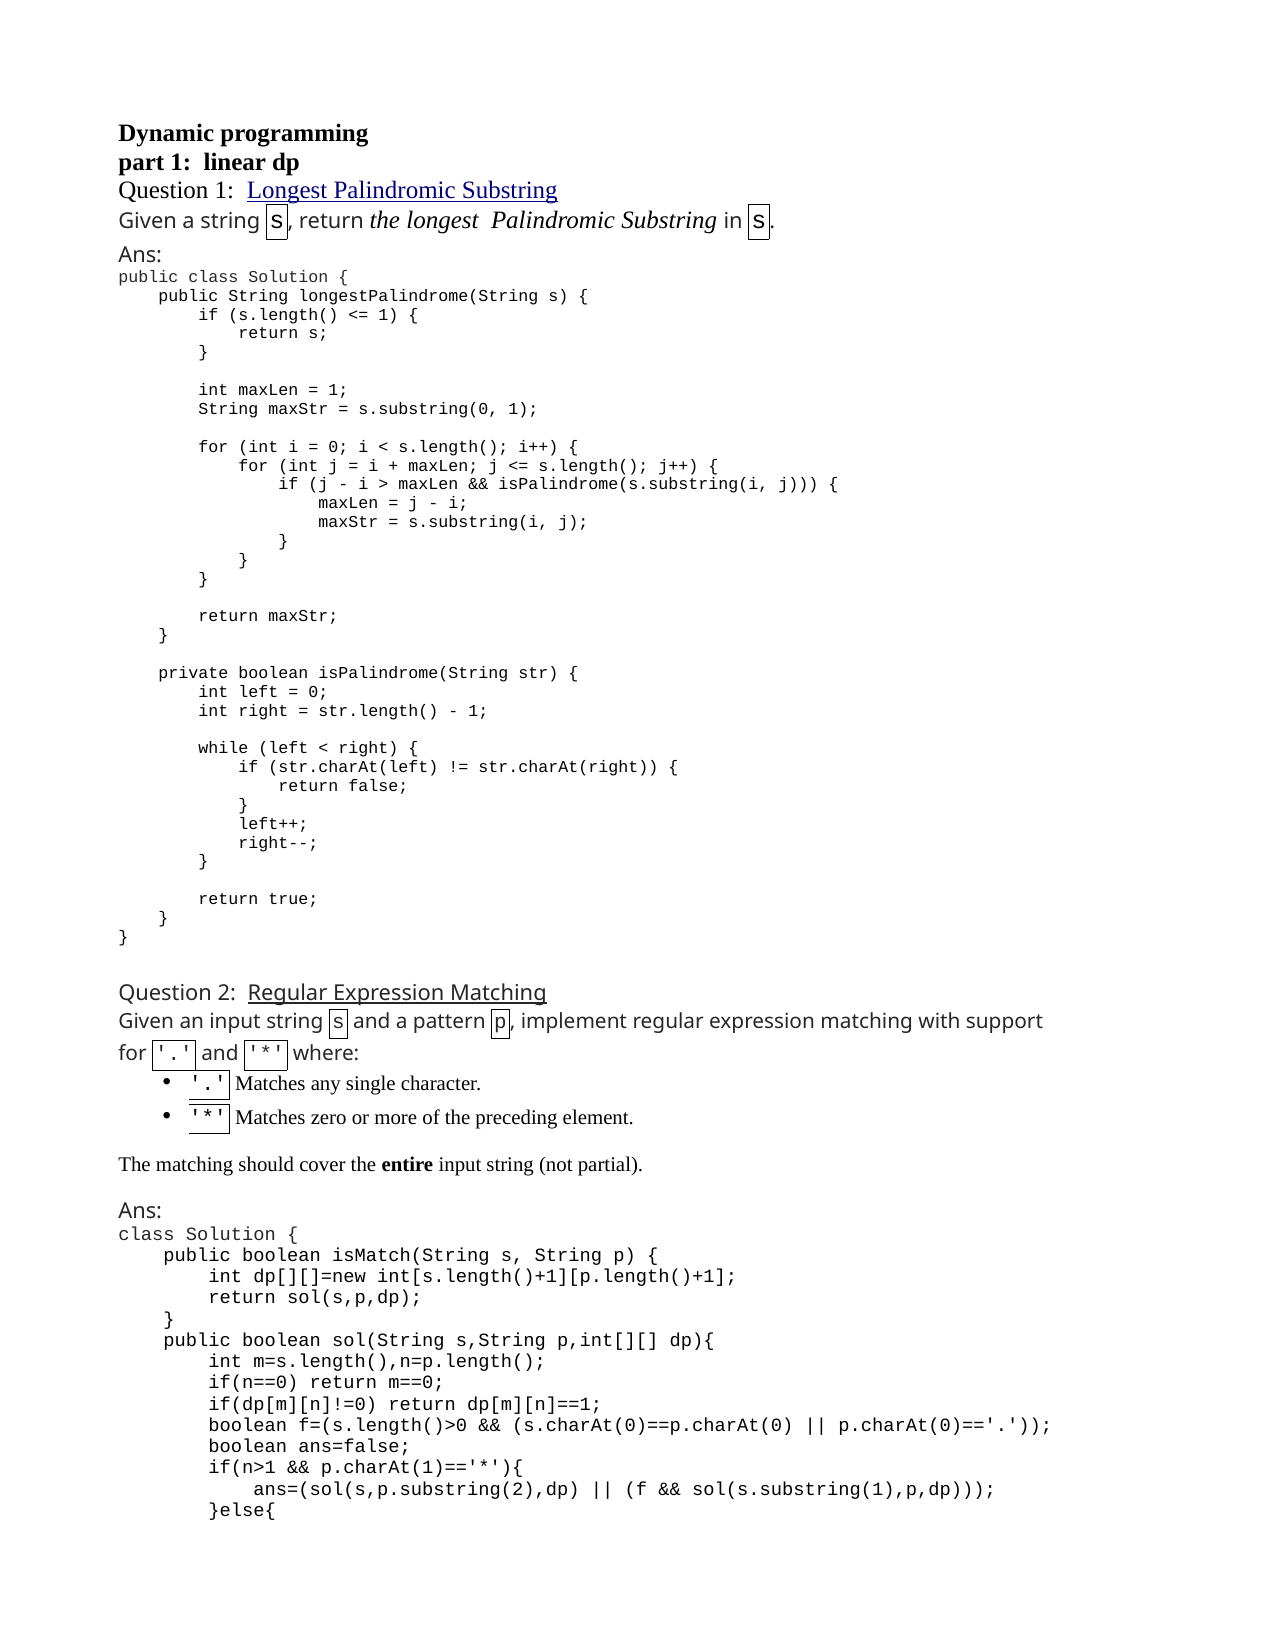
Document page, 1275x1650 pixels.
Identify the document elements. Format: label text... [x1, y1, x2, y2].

text public boolean isMatch(String s, String p) { [118, 1246, 1157, 1267]
text } [118, 853, 1157, 872]
text if(n>1 && p.charAt(1)=='*'){ [118, 1458, 1157, 1479]
list '.' Matches any single character.​​​​ [230, 1070, 1157, 1099]
text Ans: [118, 1194, 1157, 1224]
text } [118, 796, 1157, 815]
text for (int j = i + maxLen; j <= s.length(); j++) { [118, 457, 1157, 476]
text Question 2: Regular Expression Matching Given an input string s and a pattern p, implement regular expression matching with support for '.' and '*' where: [118, 977, 1157, 1070]
text return s; [118, 325, 1157, 344]
text Ans: [118, 239, 1157, 268]
text return true; [118, 891, 1157, 909]
text Question 1: Longest Palindromic Substring Given a string s, return the longest Palindromic Substring in s. [118, 176, 1157, 239]
text } [118, 1309, 1157, 1331]
text int left = 0; [118, 683, 1157, 702]
text if (str.charAt(left) != str.charAt(right)) { [118, 759, 1157, 778]
text return false; [118, 778, 1157, 796]
text if(n==0) return m==0; [118, 1373, 1157, 1394]
text public String longestPalindrome(String s) { [118, 287, 1157, 306]
text while (left < right) { [118, 740, 1157, 759]
text int right = str.length() - 1; [118, 702, 1157, 721]
text int maxLen = 1; [118, 382, 1157, 401]
text Dynamic programming [118, 118, 1157, 147]
text String maxStr = s.substring(0, 1); [118, 401, 1157, 419]
text public boolean sol(String s,String p,int[][] dp){ [118, 1331, 1157, 1352]
text return sol(s,p,dp); [118, 1288, 1157, 1309]
text left++; [118, 815, 1157, 834]
list '.' Matches any single character.​​​​ [162, 1071, 229, 1099]
text right--; [118, 834, 1157, 853]
text if(dp[m][n]!=0) return dp[m][n]==1; [118, 1394, 1157, 1416]
text maxLen = j - i; [118, 495, 1157, 514]
text The matching should cover the entire input string (not partial). [118, 1152, 1157, 1176]
text } [118, 532, 1157, 551]
text part 1: linear dp [118, 147, 1157, 176]
text } [118, 551, 1157, 570]
text } [118, 909, 1157, 928]
text boolean f=(s.length()>0 && (s.charAt(0)==p.charAt(0) || p.charAt(0)=='.')); [118, 1416, 1157, 1437]
text if (j - i > maxLen && isPalindrome(s.substring(i, j))) { [118, 476, 1157, 495]
text int m=s.length(),n=p.length(); [118, 1352, 1157, 1373]
text } [118, 344, 1157, 363]
text }else{ [118, 1501, 1157, 1522]
text } [118, 928, 1157, 947]
text for (int i = 0; i < s.length(); i++) { [118, 438, 1157, 457]
text public class Solution { [118, 268, 1157, 287]
text boolean ans=false; [118, 1437, 1157, 1458]
text if (s.length() <= 1) { [118, 306, 1157, 325]
text class Solution { [118, 1224, 1157, 1246]
text } [118, 627, 1157, 646]
text ans=(sol(s,p.substring(2),dp) || (f && sol(s.substring(1),p,dp))); [118, 1479, 1157, 1501]
text int dp[][]=new int[s.length()+1][p.length()+1]; [118, 1267, 1157, 1288]
text private boolean isPalindrome(String str) { [118, 664, 1157, 683]
text return maxStr; [118, 608, 1157, 627]
text } [118, 570, 1157, 589]
list '*' Matches zero or more of the preceding element. [230, 1104, 1157, 1133]
text maxStr = s.substring(i, j); [118, 514, 1157, 532]
list '*' Matches zero or more of the preceding element. [162, 1104, 229, 1133]
